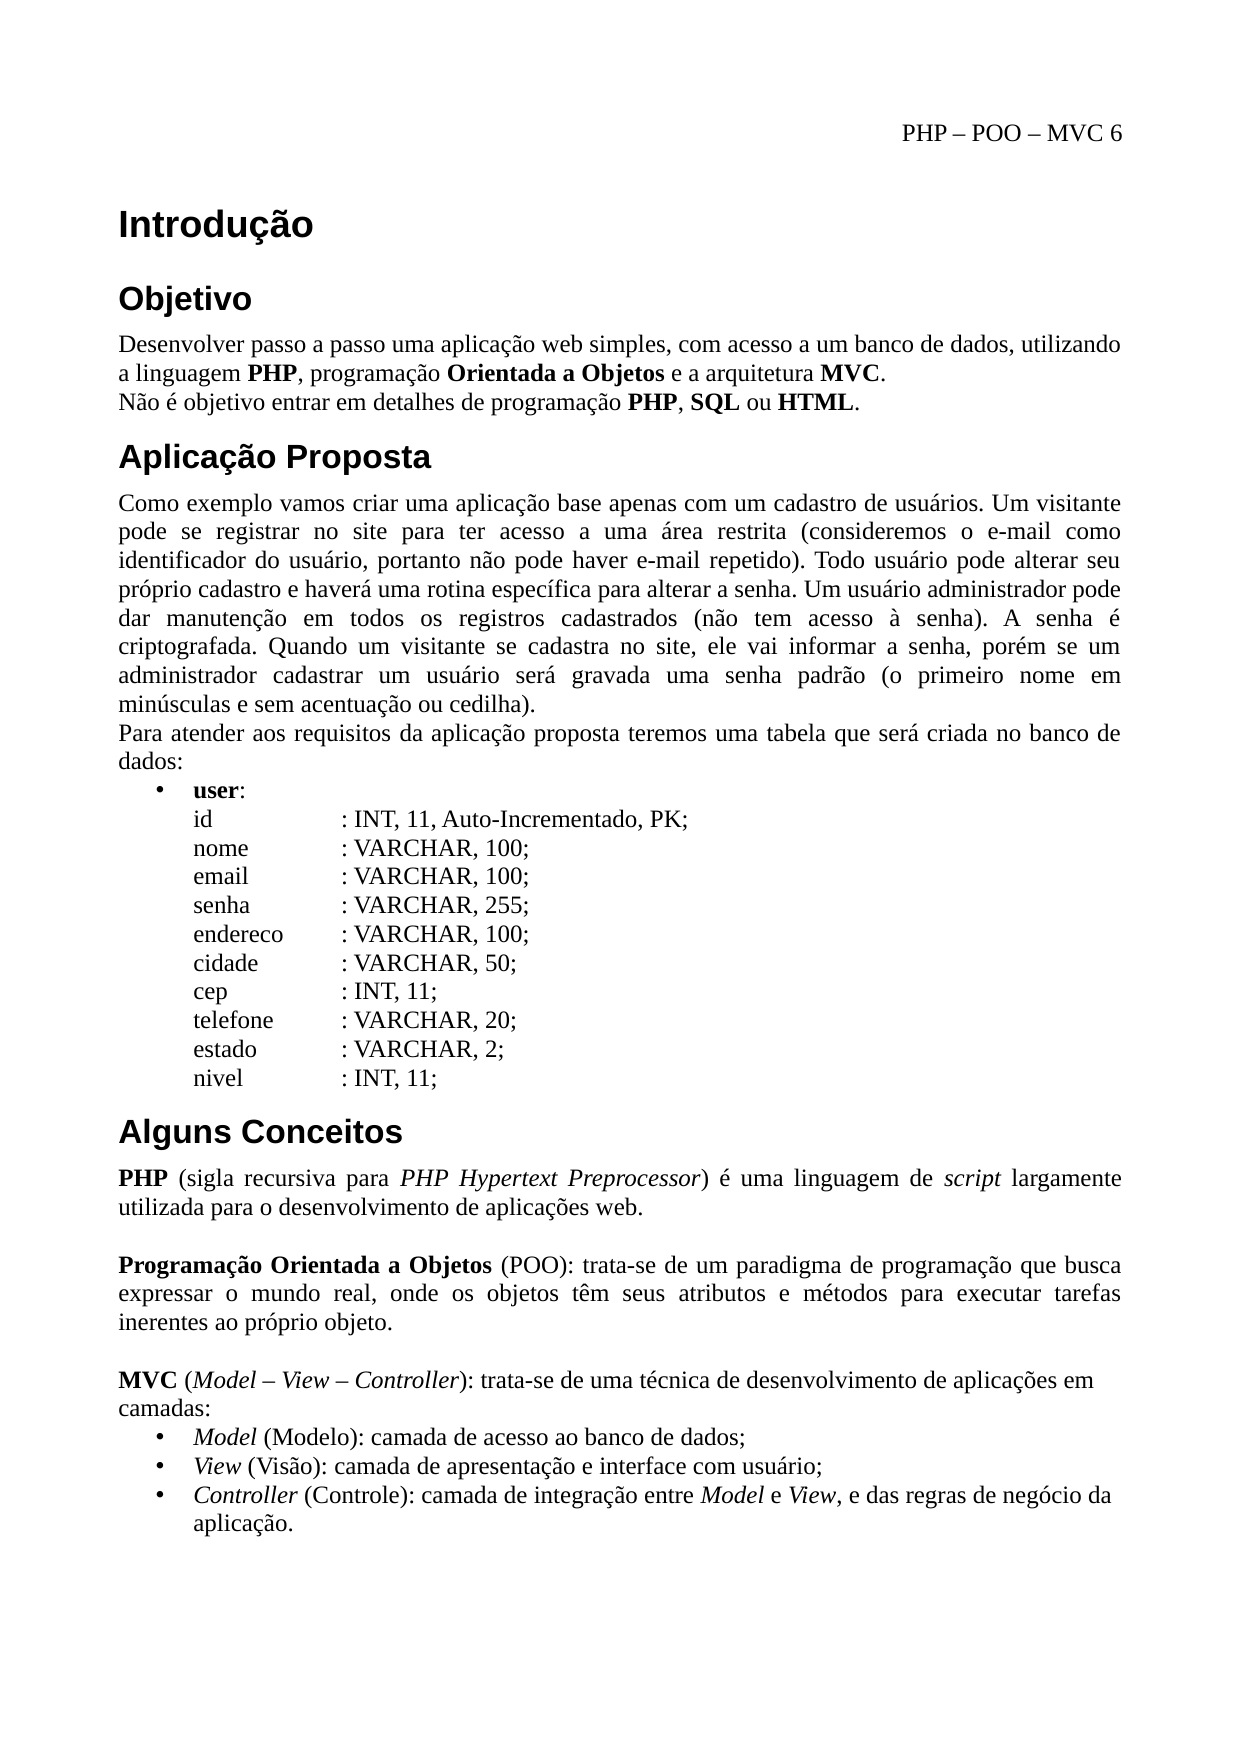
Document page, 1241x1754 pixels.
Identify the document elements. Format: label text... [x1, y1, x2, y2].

subtitle Alguns Conceitos [118, 1112, 1122, 1151]
text MVC (Model – View – Controller): trata-se de uma técnica de desenvolvimento de aplicações em camadas: [118, 1365, 1122, 1422]
list Controller (Controle): camada de integração entre Model e View, e das regras de negócio da aplicação. [156, 1480, 1122, 1537]
subtitle Aplicação Proposta [118, 437, 1122, 475]
text Programação Orientada a Objetos (POO): trata-se de um paradigma de programação que busca expressar o mundo real, onde os objetos têm seus atributos e métodos para executar tarefas inerentes ao próprio objeto. [118, 1250, 1122, 1336]
text Como exemplo vamos criar uma aplicação base apenas com um cadastro de usuários. Um visitante pode se registrar no site para ter acesso a uma área restrita (consideremos o e-mail como identificador do usuário, portanto não pode haver e-mail repetido). Todo usuário pode alterar seu próprio cadastro e haverá uma rotina específica para alterar a senha. Um usuário administrador pode dar manutenção em todos os registros cadastrados (não tem acesso à senha). A senha é criptografada. Quando um visitante se cadastra no site, ele vai informar a senha, porém se um administrador cadastrar um usuário será gravada uma senha padrão (o primeiro nome em minúsculas e sem acentuação ou cedilha). [118, 488, 1122, 718]
list user: id : INT, 11, Auto-Incrementado, PK; nome : VARCHAR, 100; email : VARCHAR, 100; senha : VARCHAR, 255; endereco : VARCHAR, 100; cidade : VARCHAR, 50; cep : INT, 11; telefone : VARCHAR, 20; estado : VARCHAR, 2; nivel : INT, 11; [156, 775, 1122, 1091]
text Não é objetivo entrar em detalhes de programação PHP, SQL ou HTML. [118, 387, 1122, 416]
text PHP (sigla recursiva para PHP Hypertext Preprocessor) é uma linguagem de script largamente utilizada para o desenvolvimento de aplicações web. [118, 1163, 1122, 1221]
text Para atender aos requisitos da aplicação proposta teremos uma tabela que será criada no banco de dados: [118, 718, 1122, 775]
subtitle Introdução [118, 201, 1122, 245]
text Desenvolver passo a passo uma aplicação web simples, com acesso a um banco de dados, utilizando a linguagem PHP, programação Orientada a Objetos e a arquitetura MVC. [118, 329, 1122, 387]
list Model (Modelo): camada de acesso ao banco de dados; [156, 1422, 1122, 1451]
subtitle Objetivo [118, 278, 1122, 317]
list View (Visão): camada de apresentação e interface com usuário; [156, 1451, 1122, 1480]
